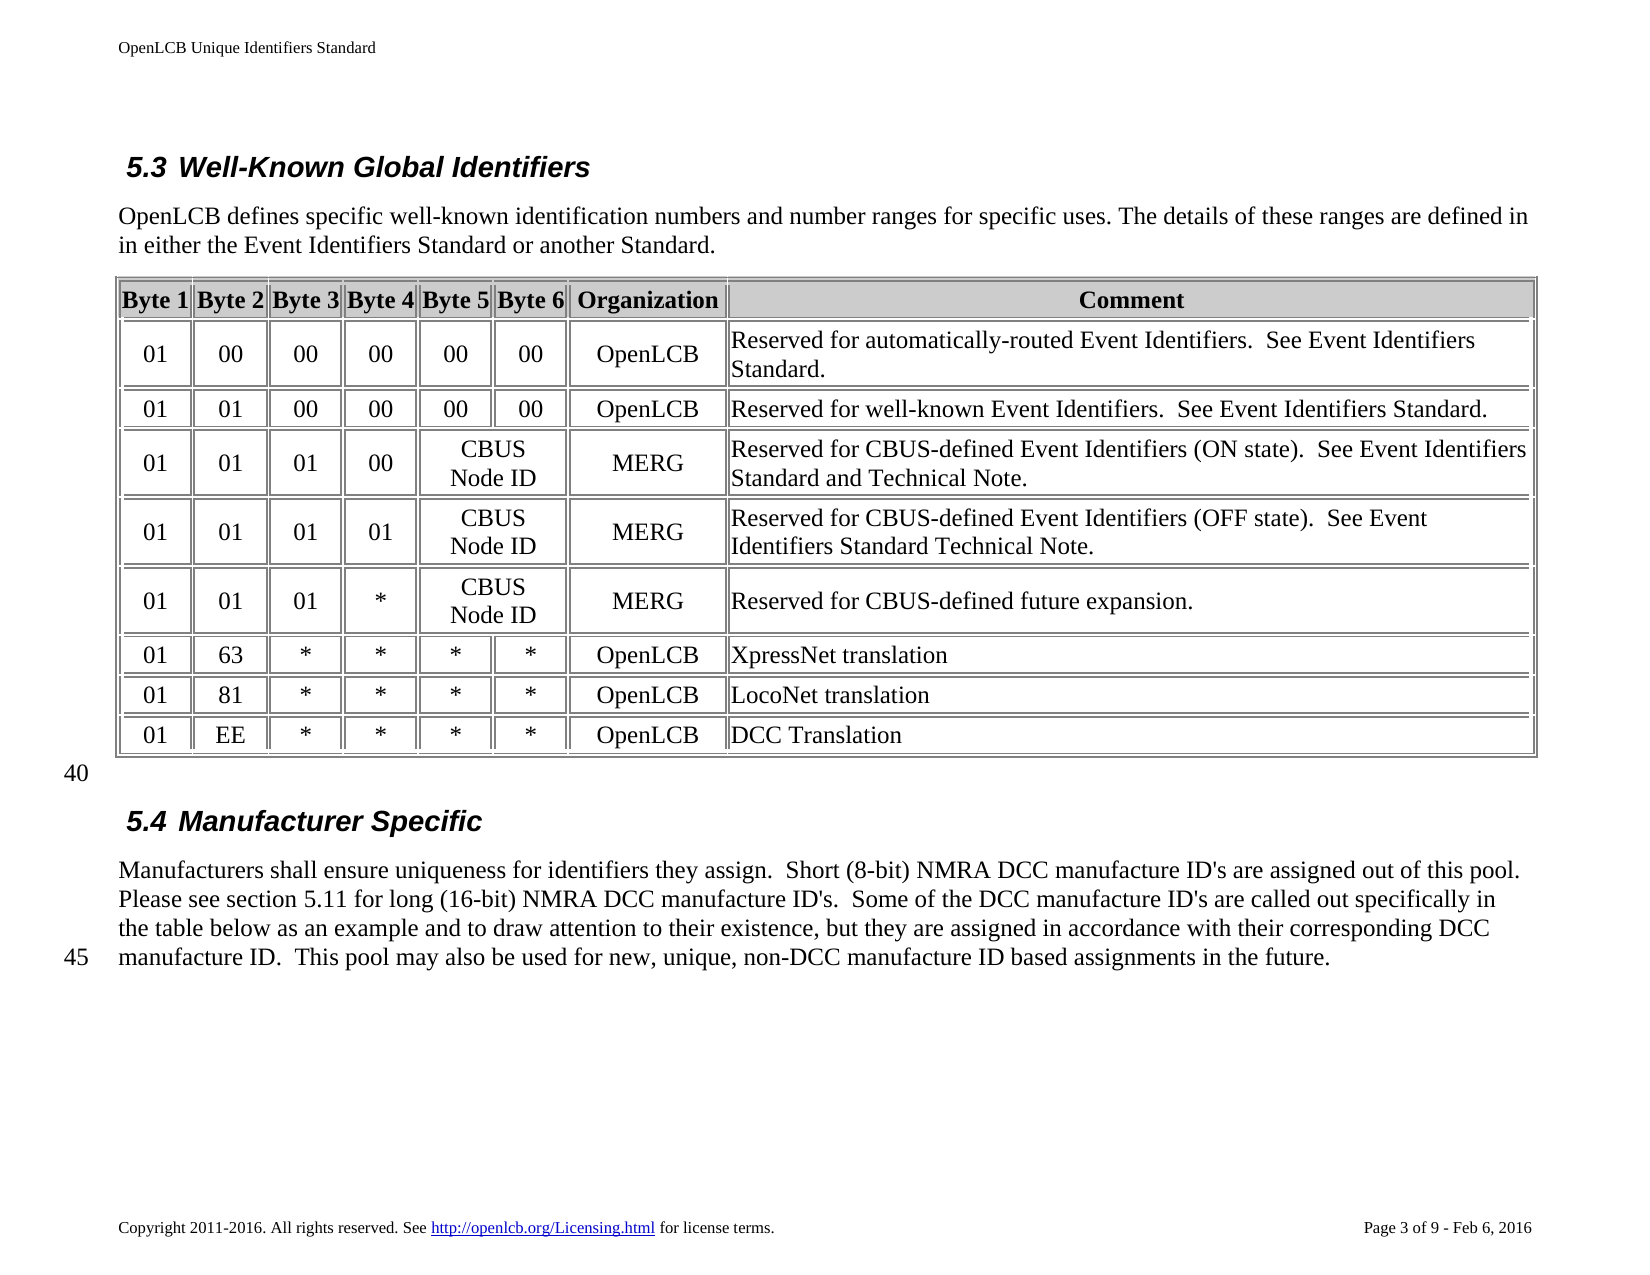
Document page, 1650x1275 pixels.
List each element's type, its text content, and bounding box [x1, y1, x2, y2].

table_cell * [346, 569, 415, 632]
table_cell * [421, 637, 490, 672]
table_header Byte 6 [493, 278, 568, 317]
table_cell 01 [118, 563, 192, 632]
table_cell * [496, 637, 565, 672]
table_cell 01 [271, 431, 340, 494]
table_cell 01 [346, 500, 415, 563]
table_cell MERG [571, 500, 725, 563]
table_cell DCC Translation [728, 712, 1535, 752]
table_cell Reserved for automatically-routed Event Identifiers. See Event Identifiers Standard. [728, 317, 1535, 385]
table_header Byte 3 [269, 278, 343, 317]
table_cell 81 [195, 678, 266, 712]
table_cell Reserved for CBUS-defined Event Identifiers (ON state). See Event Identifiers Standard and Technical Note. [728, 426, 1535, 494]
table_cell Reserved for CBUS-defined future expansion. [728, 563, 1535, 632]
table_cell 01 [271, 569, 340, 632]
table_cell MERG [571, 431, 725, 494]
table_cell 00 [346, 322, 415, 385]
table_cell MERG [571, 569, 725, 632]
table_cell Reserved for CBUS-defined Event Identifiers (OFF state). See Event Identifiers Standard Technical Note. [728, 494, 1535, 563]
table_cell 00 [421, 322, 490, 385]
subtitle Well-Known Global Identifiers [118, 150, 1532, 183]
table_cell 01 [195, 391, 266, 426]
table_cell * [493, 712, 568, 752]
table_cell * [421, 678, 490, 712]
table_cell * [496, 678, 565, 712]
table_header Byte 5 [418, 278, 493, 317]
table_cell 01 [118, 317, 192, 385]
table_cell OpenLCB [571, 637, 725, 672]
table_cell CBUS Node ID [421, 500, 565, 563]
table_header Byte 1 [121, 282, 192, 317]
table_header Organization [568, 278, 727, 317]
text OpenLCB defines specific well-known identification numbers and number ranges for specific uses. The details of these ranges are defined in in either the Event Identifiers Standard or another Standard. [118, 201, 1532, 259]
table_cell 01 [118, 632, 192, 672]
table_cell CBUS Node ID [421, 569, 565, 632]
table_cell XpressNet translation [728, 632, 1535, 672]
table_cell * [271, 678, 340, 712]
table_cell OpenLCB [568, 712, 727, 752]
table_cell 00 [271, 322, 340, 385]
table_cell * [346, 637, 415, 672]
table_header Byte 4 [343, 278, 418, 317]
table_cell 01 [118, 385, 192, 426]
table_cell 01 [118, 426, 192, 494]
table_cell 01 [195, 500, 266, 563]
table_cell 01 [195, 569, 266, 632]
table_cell OpenLCB [571, 391, 725, 426]
table_cell 00 [271, 391, 340, 426]
table_cell * [269, 712, 343, 752]
table_cell 63 [195, 637, 266, 672]
table_cell 00 [421, 391, 490, 426]
table_cell 01 [195, 431, 266, 494]
table_cell 00 [195, 322, 266, 385]
table_cell 01 [118, 494, 192, 563]
table_cell * [418, 712, 493, 752]
table_cell 01 [271, 500, 340, 563]
table_cell 00 [496, 322, 565, 385]
table_cell CBUS Node ID [421, 431, 565, 494]
table_header Byte 2 [193, 282, 268, 317]
table_cell * [346, 678, 415, 712]
table_cell * [271, 637, 340, 672]
table_cell Reserved for well-known Event Identifiers. See Event Identifiers Standard. [728, 385, 1535, 426]
table_cell 01 [118, 672, 192, 712]
table_cell EE [193, 718, 268, 752]
table_cell 00 [346, 431, 415, 494]
table_cell OpenLCB [571, 322, 725, 385]
subtitle Manufacturer Specific [118, 804, 1532, 838]
table_cell OpenLCB [571, 678, 725, 712]
table_header Comment [728, 282, 1533, 317]
text Manufacturers shall ensure uniqueness for identifiers they assign. Short (8-bit) NMRA DCC manufacture ID's are assigned out of this pool. Please see section 5.11 for long (16-bit) NMRA DCC manufacture ID's. Some of the DCC manufacture ID's are called out specifically in the table below as an example and to draw attention to their existence, but they are assigned in accordance with their corresponding DCC manufacture ID. This pool may also be used for new, unique, non-DCC manufacture ID based assignments in the future. [118, 855, 1532, 970]
table_cell * [343, 712, 418, 752]
table_cell LocoNet translation [728, 672, 1535, 712]
table_cell 01 [118, 712, 192, 752]
table_cell 00 [346, 391, 415, 426]
table_cell 00 [496, 391, 565, 426]
